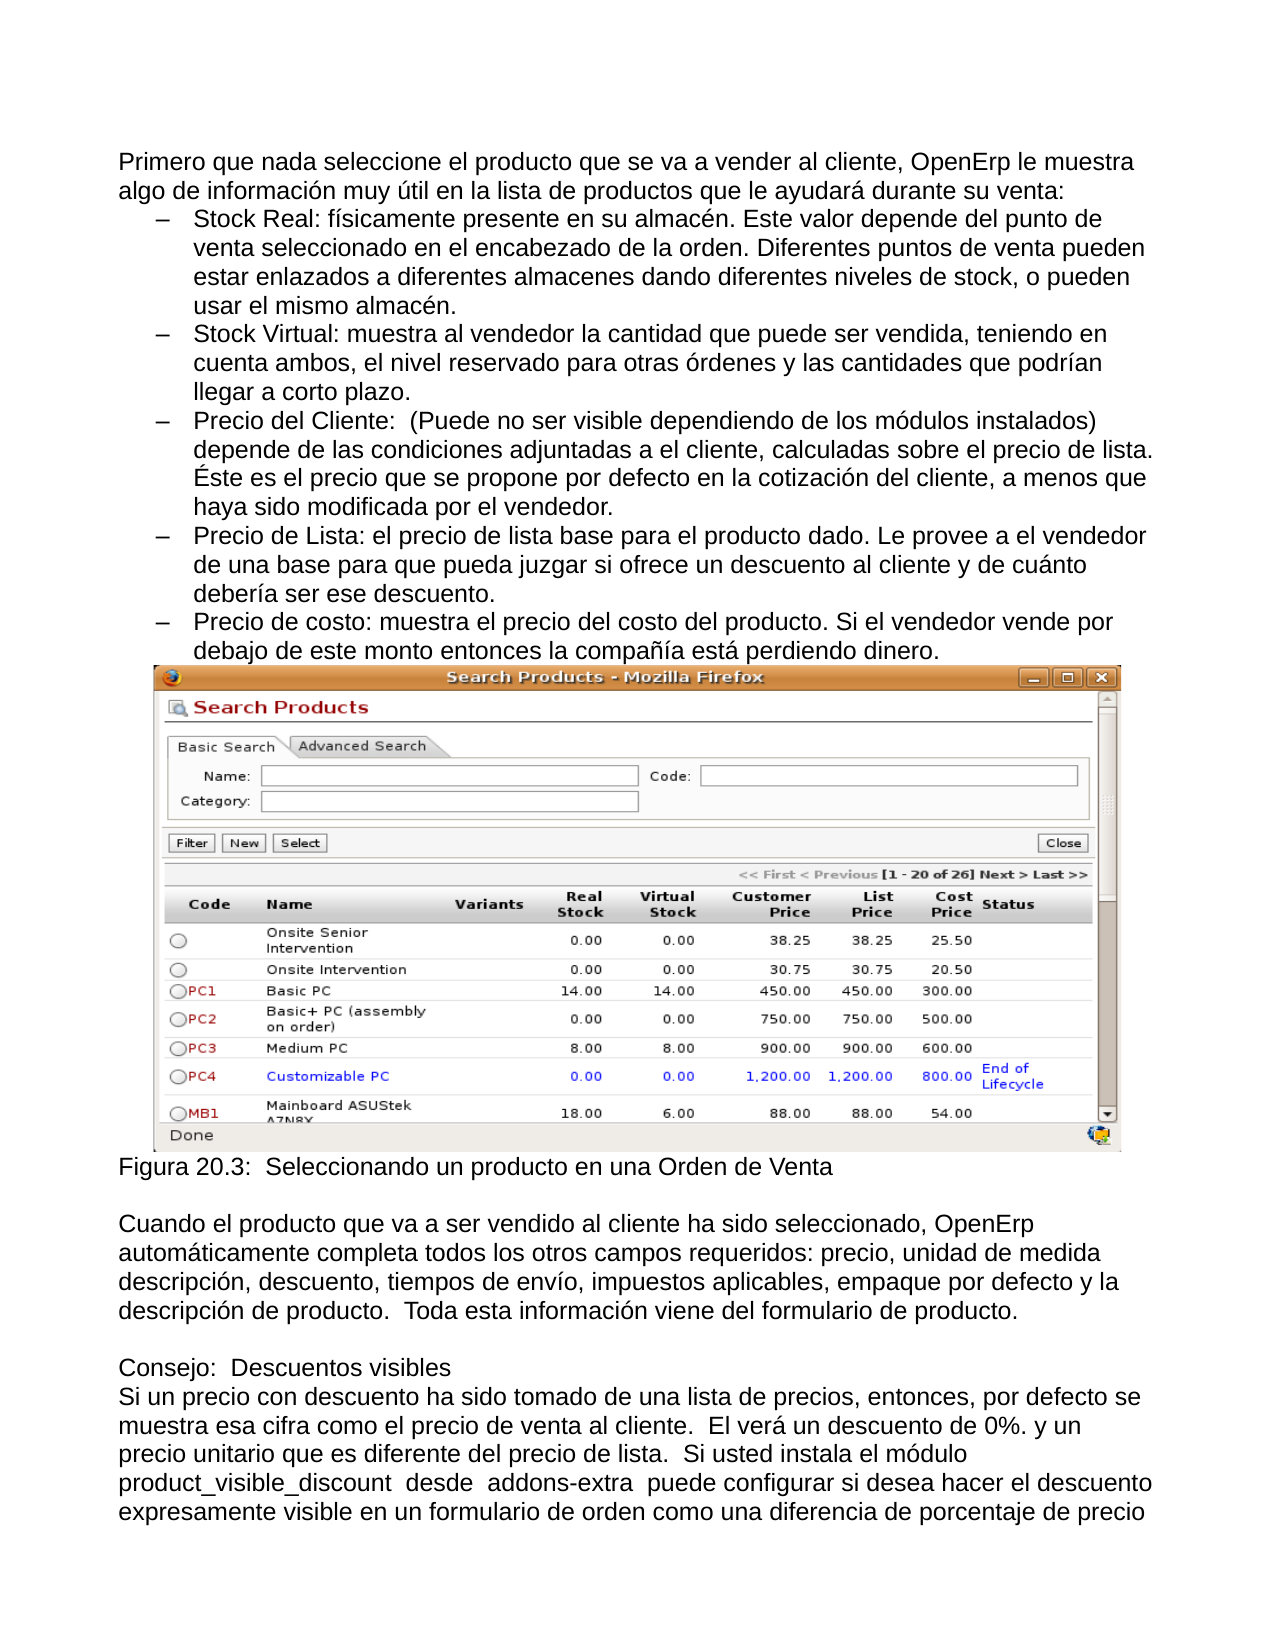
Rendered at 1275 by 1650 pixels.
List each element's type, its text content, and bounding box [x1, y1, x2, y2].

text Primero que nada seleccione el producto que se va a vender al cliente, OpenErp le muestra algo de información muy útil en la lista de productos que le ayudará durante su venta: [118, 147, 1157, 204]
list Precio de costo: muestra el precio del costo del producto. Si el vendedor vende por debajo de este monto entonces la compañía está perdiendo dinero. [156, 607, 1157, 665]
text Figura 20.3: Seleccionando un producto en una Orden de Venta [118, 665, 1157, 1181]
list Precio del Cliente: (Puede no ser visible dependiendo de los módulos instalados) depende de las condiciones adjuntadas a el cliente, calculadas sobre el precio de lista. Éste es el precio que se propone por defecto en la cotización del cliente, a menos que haya sido modificada por el vendedor. [156, 406, 1157, 521]
text Consejo: Descuentos visibles [118, 1353, 1157, 1382]
list Stock Virtual: muestra al vendedor la cantidad que puede ser vendida, teniendo en cuenta ambos, el nivel reservado para otras órdenes y las cantidades que podrían llegar a corto plazo. [156, 319, 1157, 406]
list Stock Real: físicamente presente en su almacén. Este valor depende del punto de venta seleccionado en el encabezado de la orden. Diferentes puntos de venta pueden estar enlazados a diferentes almacenes dando diferentes niveles de stock, o pueden usar el mismo almacén. [156, 204, 1157, 319]
text Si un precio con descuento ha sido tomado de una lista de precios, entonces, por defecto se muestra esa cifra como el precio de venta al cliente. El verá un descuento de 0%. y un precio unitario que es diferente del precio de lista. Si usted instala el módulo product_visible_discount desde addons-extra puede configurar si desea hacer el descuento expresamente visible en un formulario de orden como una diferencia de porcentaje de precio [118, 1382, 1157, 1526]
list Precio de Lista: el precio de lista base para el producto dado. Le provee a el vendedor de una base para que pueda juzgar si ofrece un descuento al cliente y de cuánto debería ser ese descuento. [156, 521, 1157, 607]
text Cuando el producto que va a ser vendido al cliente ha sido seleccionado, OpenErp automáticamente completa todos los otros campos requeridos: precio, unidad de medida descripción, descuento, tiempos de envío, impuestos aplicables, empaque por defecto y la descripción de producto. Toda esta información viene del formulario de producto. [118, 1209, 1157, 1324]
